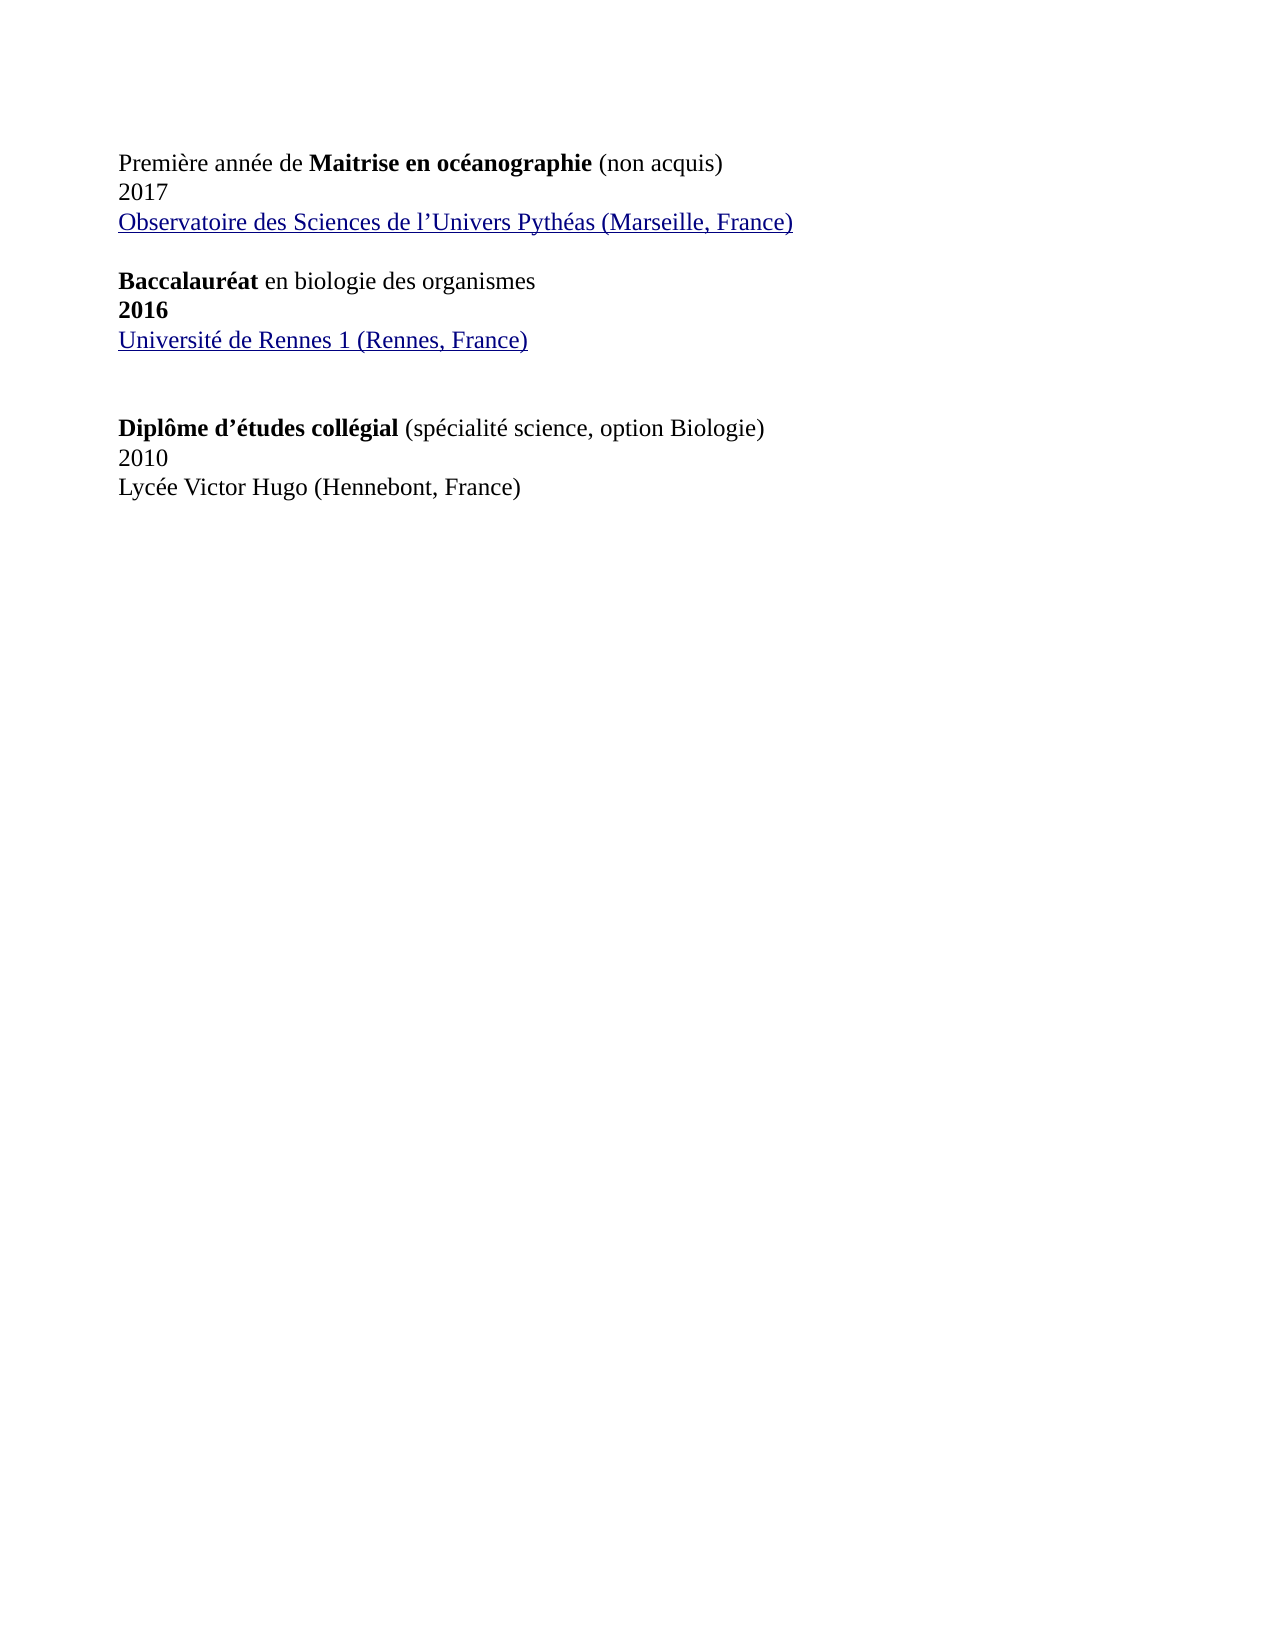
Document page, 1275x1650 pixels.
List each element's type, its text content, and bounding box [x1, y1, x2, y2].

text Baccalauréat en biologie des organismes [118, 266, 1157, 295]
text 2016 [118, 295, 1157, 324]
text Lycée Victor Hugo (Hennebont, France) [118, 472, 1157, 501]
text 2010 [118, 442, 1157, 472]
text Première année de Maitrise en océanographie (non acquis) [118, 148, 1157, 177]
text Observatoire des Sciences de l’Univers Pythéas (Marseille, France) [118, 207, 1157, 236]
text Université de Rennes 1 (Rennes, France) [118, 324, 1157, 354]
text Diplôme d’études collégial (spécialité science, option Biologie) [118, 413, 1157, 442]
text 2017 [118, 177, 1157, 207]
